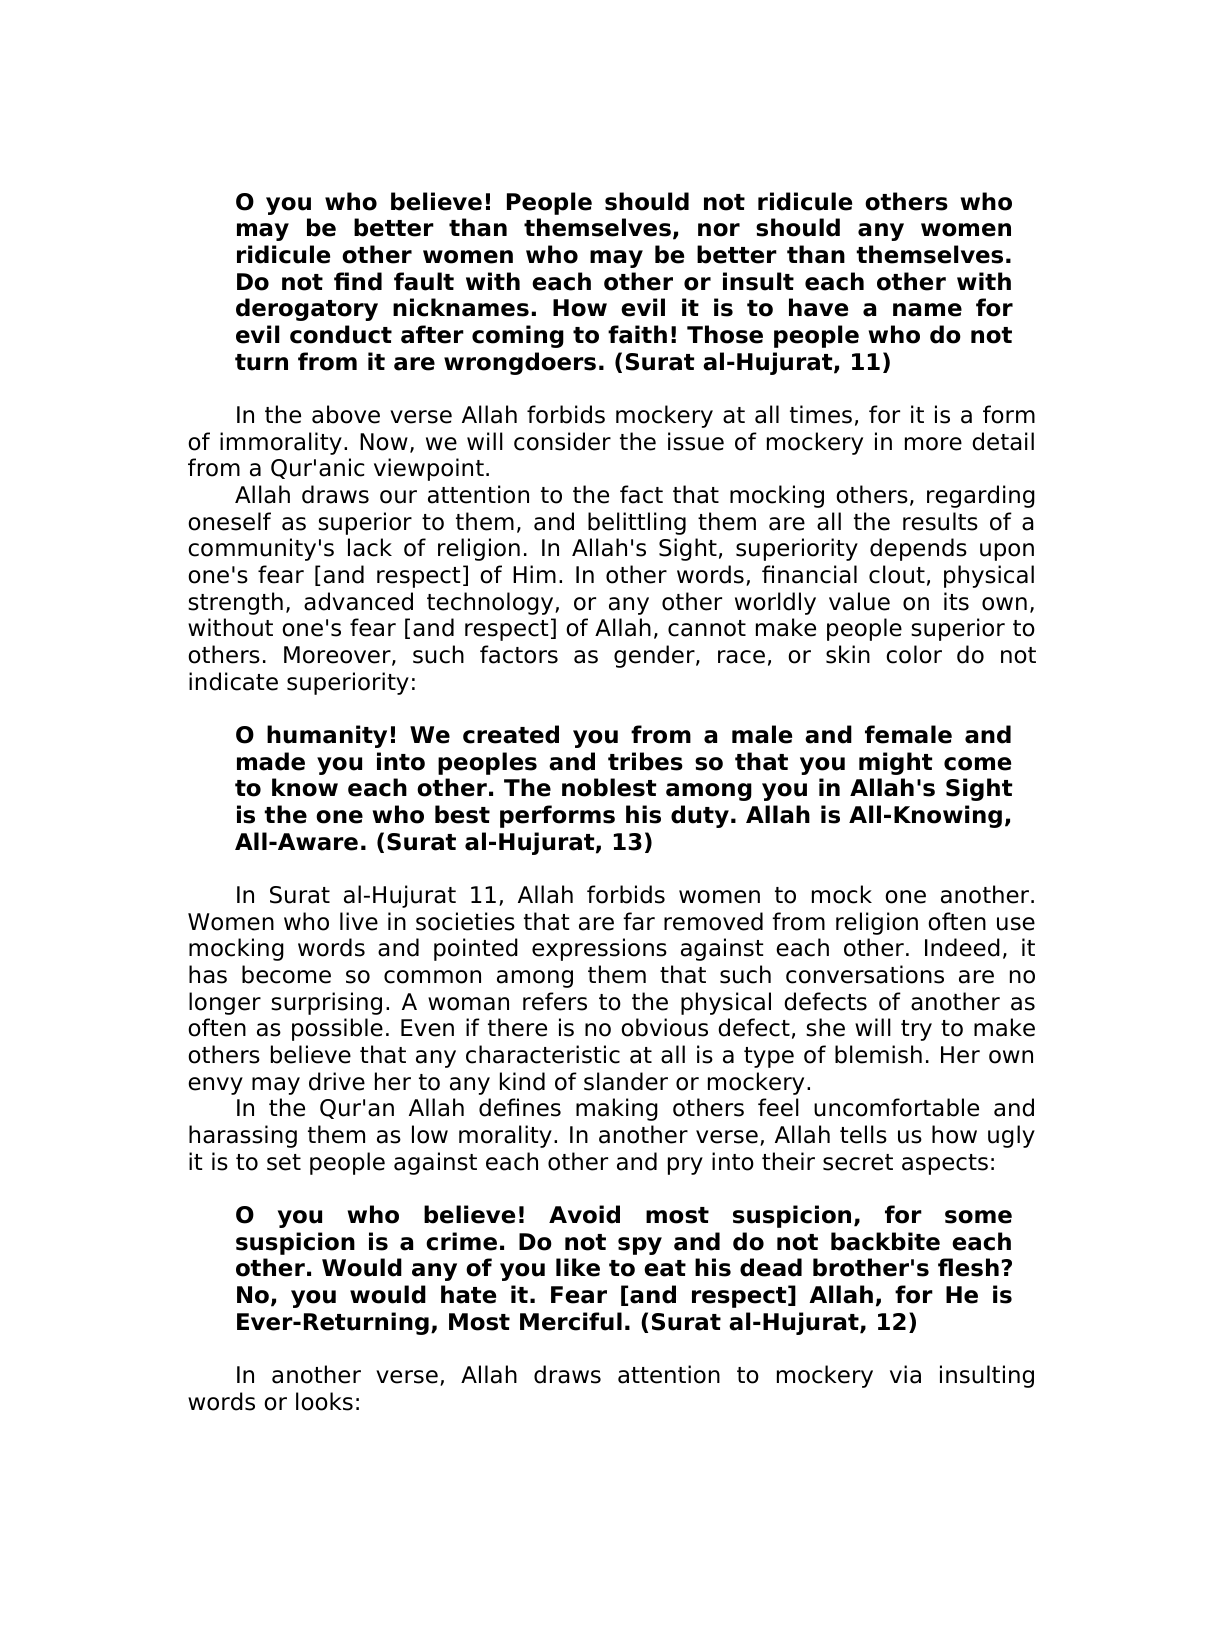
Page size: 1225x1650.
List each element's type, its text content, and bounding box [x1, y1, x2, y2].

text In another verse, Allah draws attention to mockery via insulting words or looks: [187, 1362, 1037, 1416]
text In Surat al-Hujurat 11, Allah forbids women to mock one another. Women who live in societies that are far removed from religion often use mocking words and pointed expressions against each other. Indeed, it has become so common among them that such conversations are no longer surprising. A woman refers to the physical defects of another as often as possible. Even if there is no obvious defect, she will try to make others believe that any characteristic at all is a type of blemish. Her own envy may drive her to any kind of slander or mockery. [187, 882, 1037, 1096]
text O humanity! We created you from a male and female and made you into peoples and tribes so that you might come to know each other. The noblest among you in Allah's Sight is the one who best performs his duty. Allah is All-Knowing, All-Aware. (Surat al-Hujurat, 13) [235, 722, 1014, 856]
text Allah draws our attention to the fact that mocking others, regarding oneself as superior to them, and belittling them are all the results of a community's lack of religion. In Allah's Sight, superiority depends upon one's fear [and respect] of Him. In other words, financial clout, physical strength, advanced technology, or any other worldly value on its own, without one's fear [and respect] of Allah, cannot make people superior to others. Moreover, such factors as gender, race, or skin color do not indicate superiority: [187, 482, 1037, 696]
text In the Qur'an Allah defines making others feel uncomfortable and harassing them as low morality. In another verse, Allah tells us how ugly it is to set people against each other and pry into their secret aspects: [187, 1096, 1037, 1176]
text O you who believe! People should not ridicule others who may be better than themselves, nor should any women ridicule other women who may be better than themselves. Do not find fault with each other or insult each other with derogatory nicknames. How evil it is to have a name for evil conduct after coming to faith! Those people who do not turn from it are wrongdoers. (Surat al-Hujurat, 11) [235, 189, 1014, 376]
text O you who believe! Avoid most suspicion, for some suspicion is a crime. Do not spy and do not backbite each other. Would any of you like to eat his dead brother's flesh? No, you would hate it. Fear [and respect] Allah, for He is Ever-Returning, Most Merciful. (Surat al-Hujurat, 12) [235, 1202, 1014, 1336]
text In the above verse Allah forbids mockery at all times, for it is a form of immorality. Now, we will consider the issue of mockery in more detail from a Qur'anic viewpoint. [187, 402, 1037, 482]
